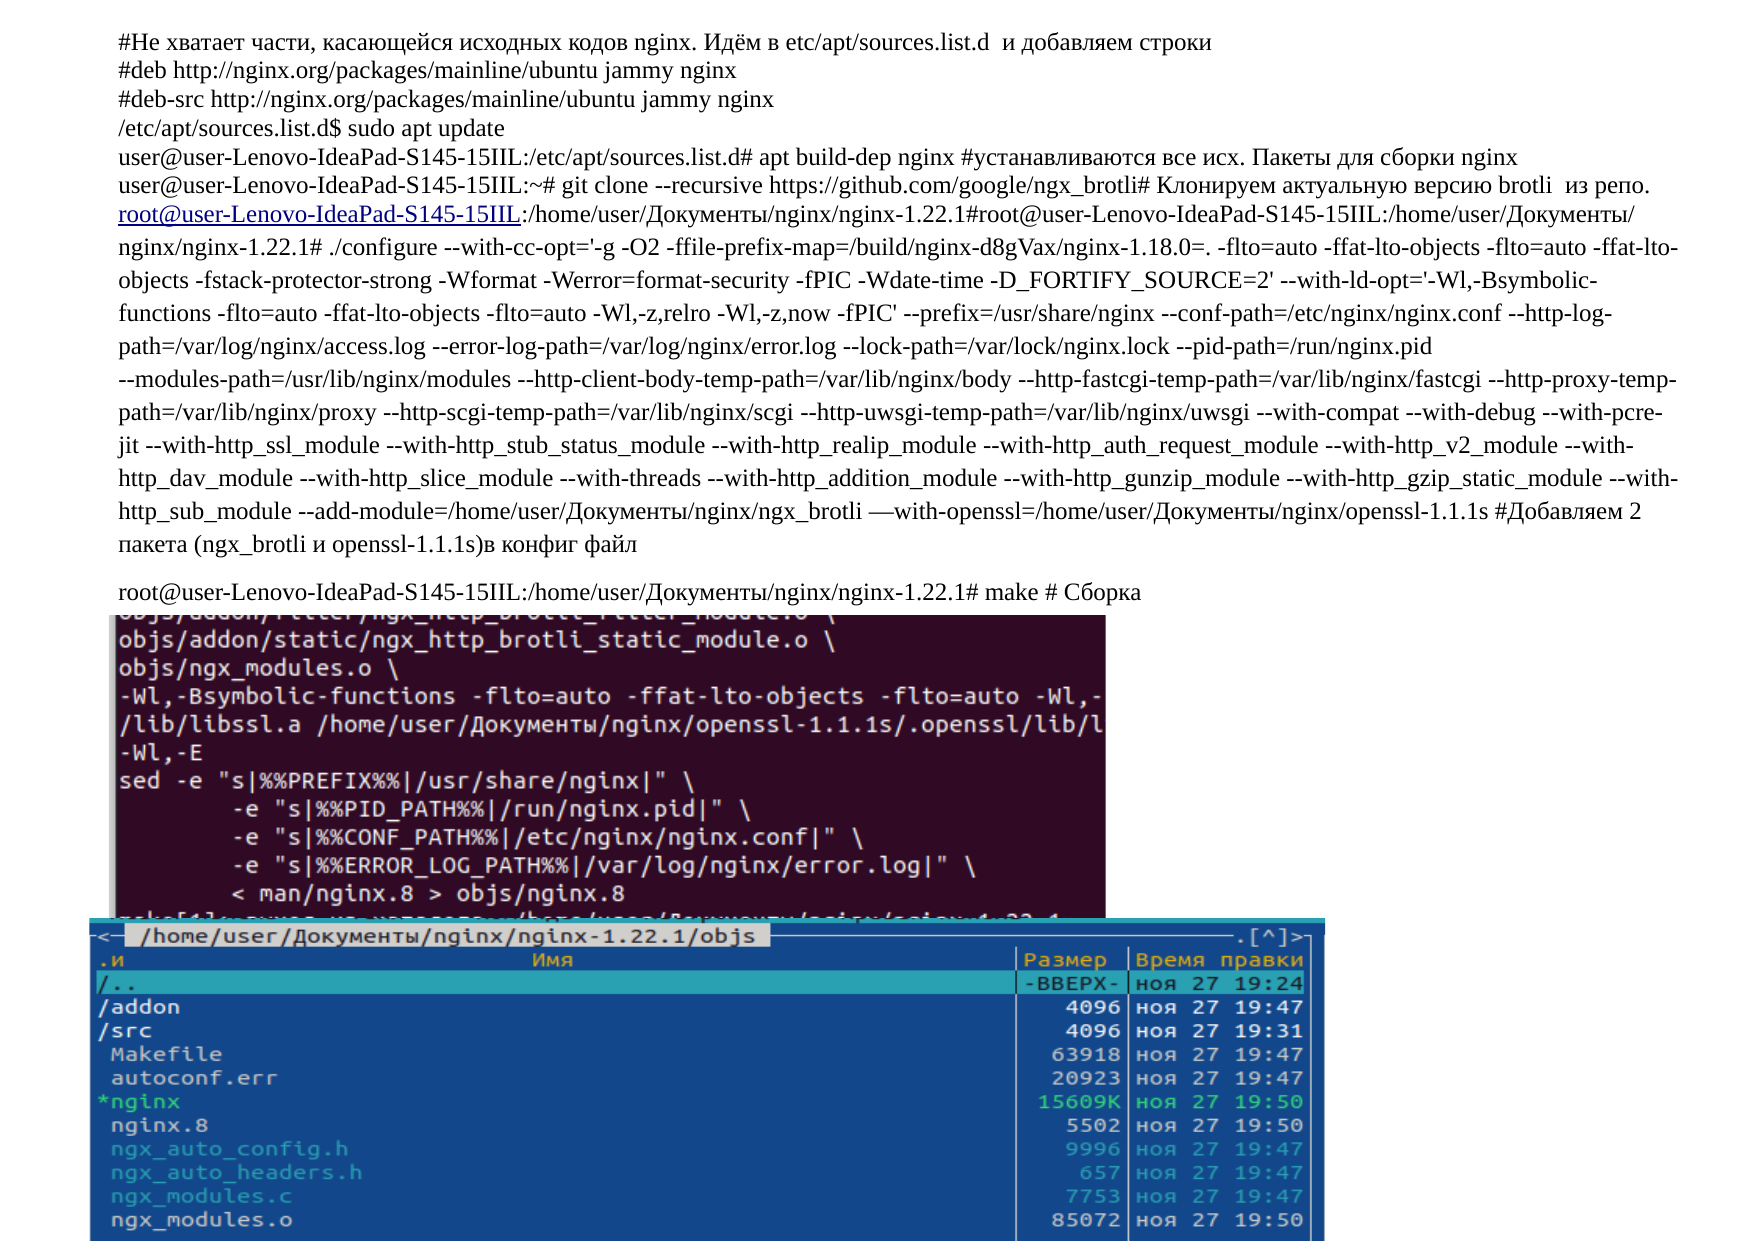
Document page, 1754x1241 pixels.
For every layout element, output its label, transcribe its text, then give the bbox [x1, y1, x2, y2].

text user@user-Lenovo-IdeaPad-S145-15IIL:/etc/apt/sources.list.d# apt build-dep nginx #устанавливаются все исх. Пакеты для сборки nginx [118, 142, 1684, 170]
text #deb http://nginx.org/packages/mainline/ubuntu jammy nginx [118, 55, 1684, 84]
picture [89, 615, 1326, 1241]
text #Не хватает части, касающейся исходных кодов nginx. Идём в etc/apt/sources.list.d и добавляем строки [118, 27, 1684, 55]
text /etc/apt/sources.list.d$ sudo apt update [118, 113, 1684, 142]
text root@user-Lenovo-IdeaPad-S145-15IIL:/home/user/Документы/nginx/nginx-1.22.1#root@user-Lenovo-IdeaPad-S145-15IIL:/home/user/Документы/nginx/nginx-1.22.1# ./configure --with-cc-opt='-g -O2 -ffile-prefix-map=/build/nginx-d8gVax/nginx-1.18.0=. -flto=auto -ffat-lto-objects -flto=auto -ffat-lto-objects -fstack-protector-strong -Wformat -Werror=format-security -fPIC -Wdate-time -D_FORTIFY_SOURCE=2' --with-ld-opt='-Wl,-Bsymbolic-functions -flto=auto -ffat-lto-objects -flto=auto -Wl,-z,relro -Wl,-z,now -fPIC' --prefix=/usr/share/nginx --conf-path=/etc/nginx/nginx.conf --http-log-path=/var/log/nginx/access.log --error-log-path=/var/log/nginx/error.log --lock-path=/var/lock/nginx.lock --pid-path=/run/nginx.pid --modules-path=/usr/lib/nginx/modules --http-client-body-temp-path=/var/lib/nginx/body --http-fastcgi-temp-path=/var/lib/nginx/fastcgi --http-proxy-temp-path=/var/lib/nginx/proxy --http-scgi-temp-path=/var/lib/nginx/scgi --http-uwsgi-temp-path=/var/lib/nginx/uwsgi --with-compat --with-debug --with-pcre-jit --with-http_ssl_module --with-http_stub_status_module --with-http_realip_module --with-http_auth_request_module --with-http_v2_module --with-http_dav_module --with-http_slice_module --with-threads --with-http_addition_module --with-http_gunzip_module --with-http_gzip_static_module --with-http_sub_module --add-module=/home/user/Документы/nginx/ngx_brotli —with-openssl=/home/user/Документы/nginx/openssl-1.1.1s #Добавляем 2 пакета (ngx_brotli и openssl-1.1.1s)в конфиг файл [118, 199, 1684, 558]
text #deb-src http://nginx.org/packages/mainline/ubuntu jammy nginx [118, 84, 1684, 113]
text user@user-Lenovo-IdeaPad-S145-15IIL:~# git clone --recursive https://github.com/google/ngx_brotli# Клонируем актуальную версию brotli из репо. [118, 170, 1684, 199]
text root@user-Lenovo-IdeaPad-S145-15IIL:/home/user/Документы/nginx/nginx-1.22.1# make # Сборка [118, 577, 1684, 606]
